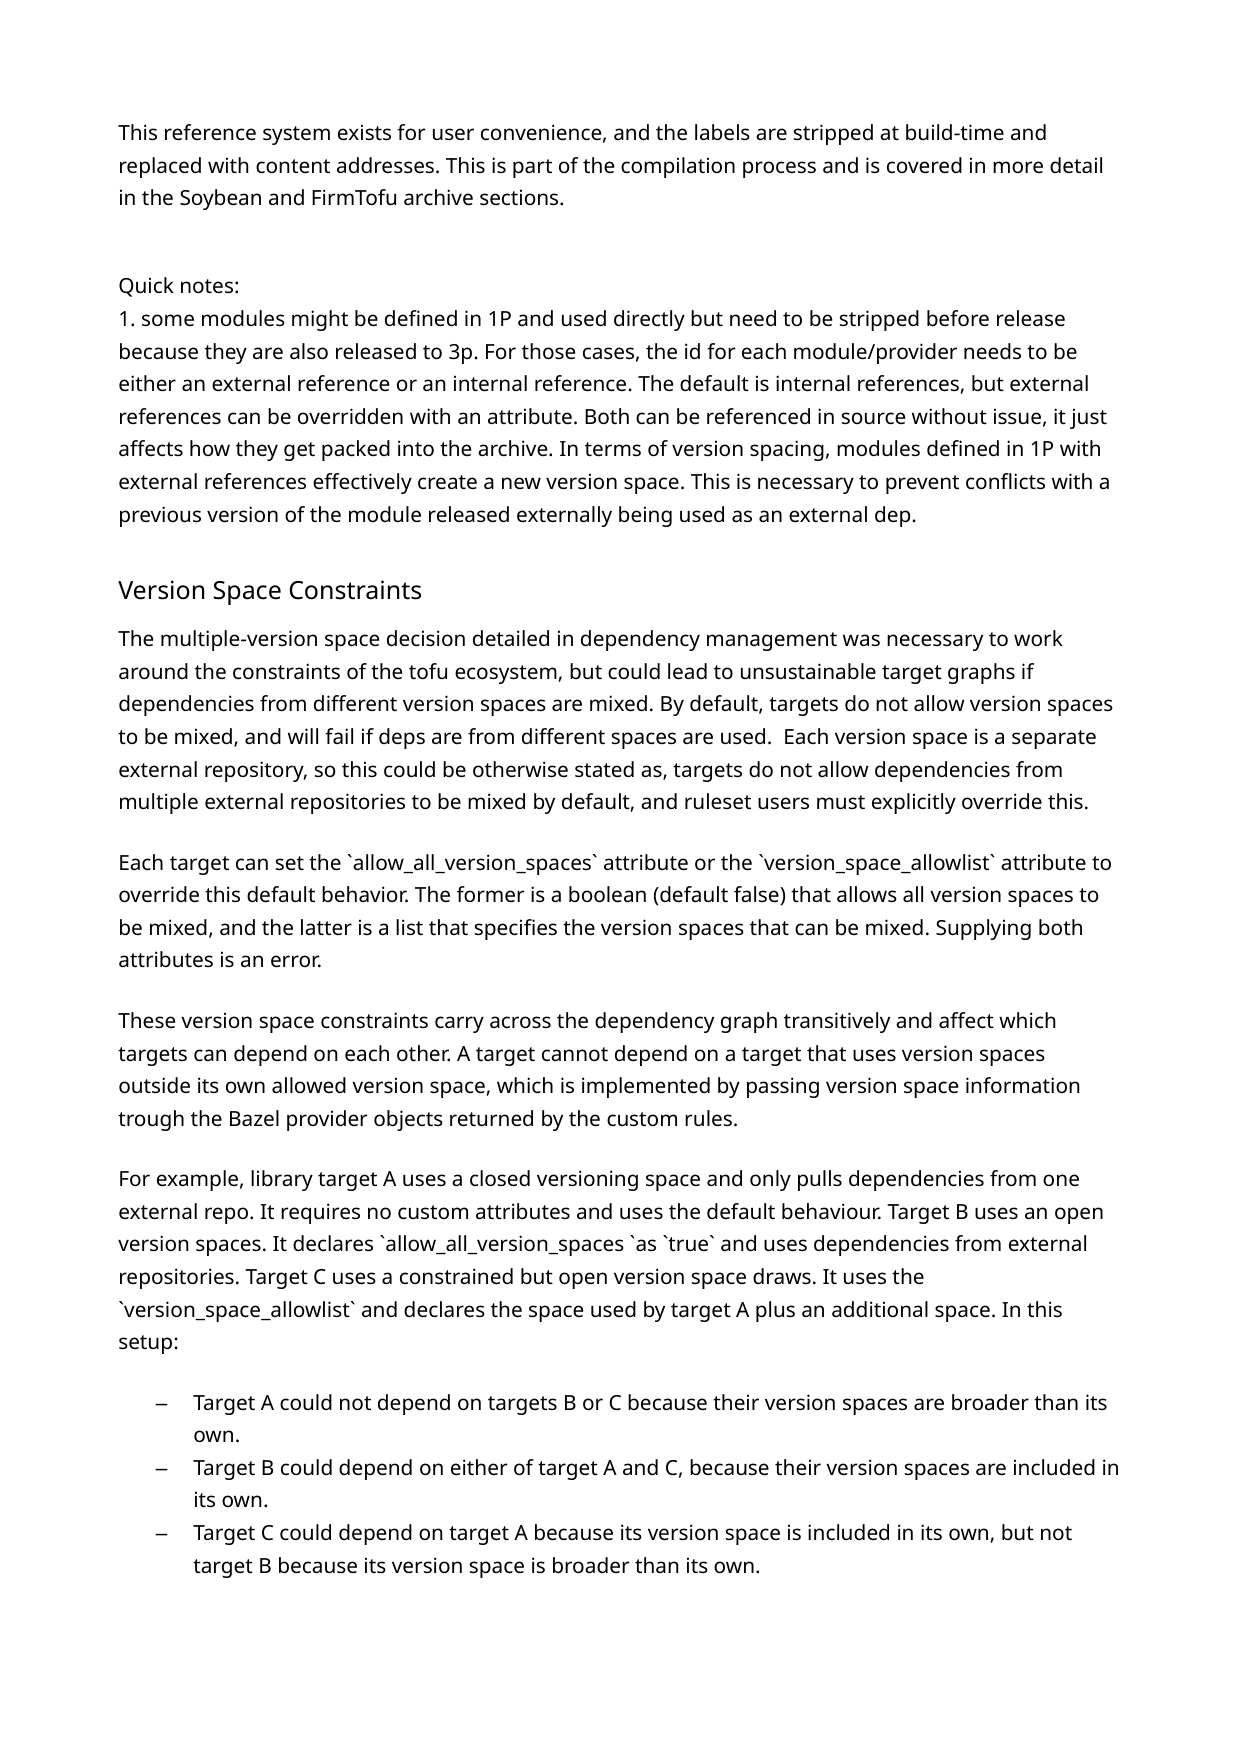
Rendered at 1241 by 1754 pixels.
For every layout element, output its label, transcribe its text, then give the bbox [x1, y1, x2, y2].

text For example, library target A uses a closed versioning space and only pulls dependencies from one external repo. It requires no custom attributes and uses the default behaviour. Target B uses an open version spaces. It declares `allow_all_version_spaces `as `true` and uses dependencies from external repositories. Target C uses a constrained but open version space draws. It uses the `version_space_allowlist` and declares the space used by target A plus an additional space. In this setup: [118, 1164, 1122, 1356]
text 1. some modules might be defined in 1P and used directly but need to be stripped before release because they are also released to 3p. For those cases, the id for each module/provider needs to be either an external reference or an internal reference. The default is internal references, but external references can be overridden with an attribute. Both can be referenced in source without issue, it just affects how they get packed into the archive. In terms of version spacing, modules defined in 1P with external references effectively create a new version space. This is necessary to prevent conflicts with a previous version of the module released externally being used as an external dep. [118, 304, 1122, 528]
list Target B could depend on either of target A and C, because their version spaces are included in its own. [156, 1453, 1122, 1514]
list Target C could depend on target A because its version space is included in its own, but not target B because its version space is broader than its own. [156, 1518, 1122, 1579]
text The multiple-version space decision detailed in dependency management was necessary to work around the constraints of the tofu ecosystem, but could lead to unsustainable target graphs if dependencies from different version spaces are mixed. By default, targets do not allow version spaces to be mixed, and will fail if deps are from different spaces are used. Each version space is a separate external repository, so this could be otherwise stated as, targets do not allow dependencies from multiple external repositories to be mixed by default, and ruleset users must explicitly override this. [118, 624, 1122, 816]
text These version space constraints carry across the dependency graph transitively and affect which targets can depend on each other. A target cannot depend on a target that uses version spaces outside its own allowed version space, which is implemented by passing version space information trough the Bazel provider objects returned by the custom rules. [118, 1006, 1122, 1132]
text This reference system exists for user convenience, and the labels are stripped at build-time and replaced with content addresses. This is part of the compilation process and is covered in more detail in the Soybean and FirmTofu archive sections. [118, 118, 1122, 212]
text Each target can set the `allow_all_version_spaces` attribute or the `version_space_allowlist` attribute to override this default behavior. The former is a boolean (default false) that allows all version spaces to be mixed, and the latter is a list that specifies the version spaces that can be mixed. Supplying both attributes is an error. [118, 848, 1122, 974]
text Quick notes: [118, 272, 1122, 300]
list Target A could not depend on targets B or C because their version spaces are broader than its own. [156, 1388, 1122, 1449]
subtitle Version Space Constraints [118, 573, 1122, 607]
